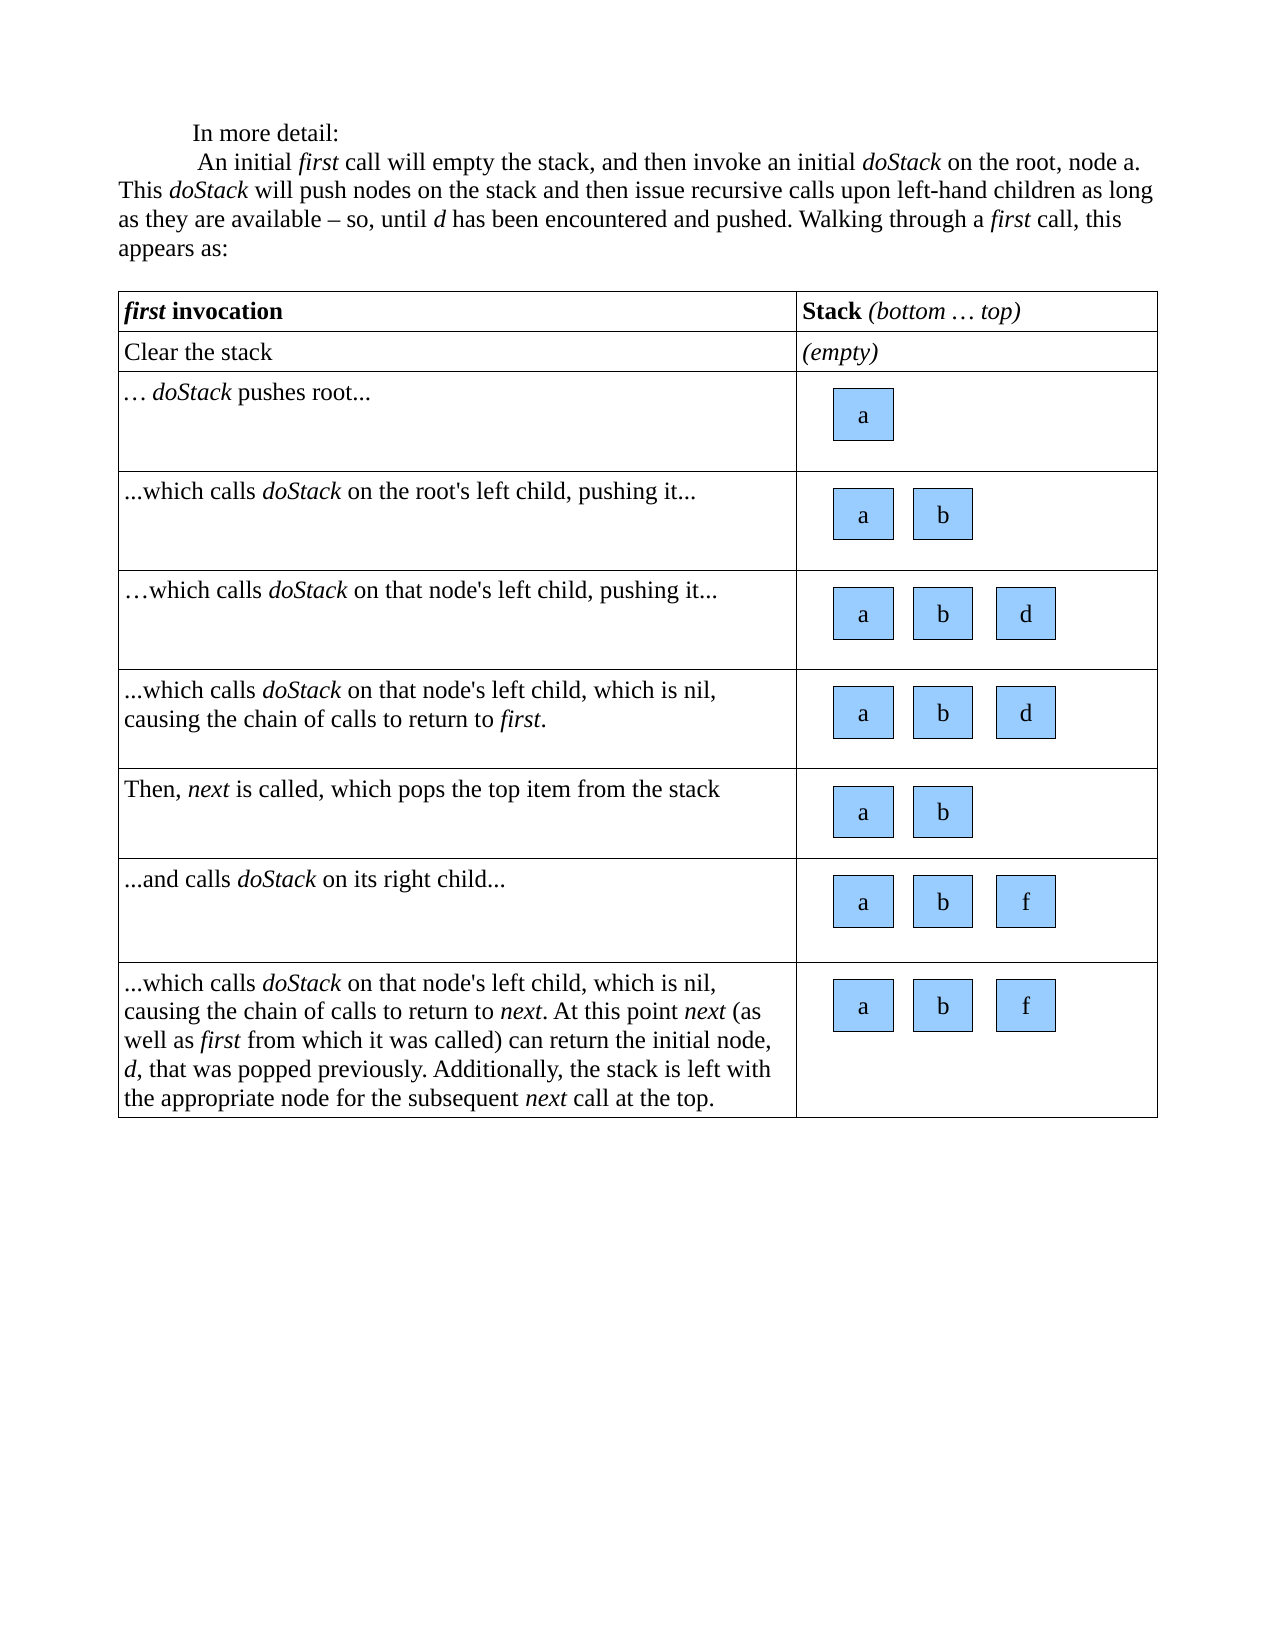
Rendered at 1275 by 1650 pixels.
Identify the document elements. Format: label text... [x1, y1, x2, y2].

table_cell (empty) [797, 332, 1157, 371]
table_cell Clear the stack [119, 332, 796, 371]
table_cell [797, 670, 1157, 768]
table_cell [797, 472, 1157, 570]
table_cell …which calls doStack on that node's left child, pushing it... [119, 571, 796, 669]
table_header first invocation [119, 292, 796, 331]
table_cell [797, 859, 1157, 962]
text An initial first call will empty the stack, and then invoke an initial doStack on the root, node a. This doStack will push nodes on the stack and then issue recursive calls upon left-hand children as long as they are available – so, until d has been encountered and pushed. Walking through a first call, this appears as: [118, 147, 1157, 262]
text In more detail: [118, 118, 1157, 147]
table_cell … doStack pushes root... [119, 372, 796, 471]
table_cell [797, 963, 1157, 1117]
table_cell ...which calls doStack on that node's left child, which is nil, causing the chain of calls to return to first. [119, 670, 796, 768]
table_cell [797, 769, 1157, 858]
table_cell [797, 571, 1157, 669]
table_cell [797, 372, 1157, 471]
table_cell ...and calls doStack on its right child... [119, 859, 796, 962]
table_cell Then, next is called, which pops the top item from the stack [119, 769, 796, 858]
table_header Stack (bottom … top) [797, 292, 1157, 331]
table_cell ...which calls doStack on the root's left child, pushing it... [119, 472, 796, 570]
table_cell ...which calls doStack on that node's left child, which is nil, causing the chain of calls to return to next. At this point next (as well as first from which it was called) can return the initial node, d, that was popped previously. Additionally, the stack is left with the appropriate node for the subsequent next call at the top. [119, 963, 796, 1117]
